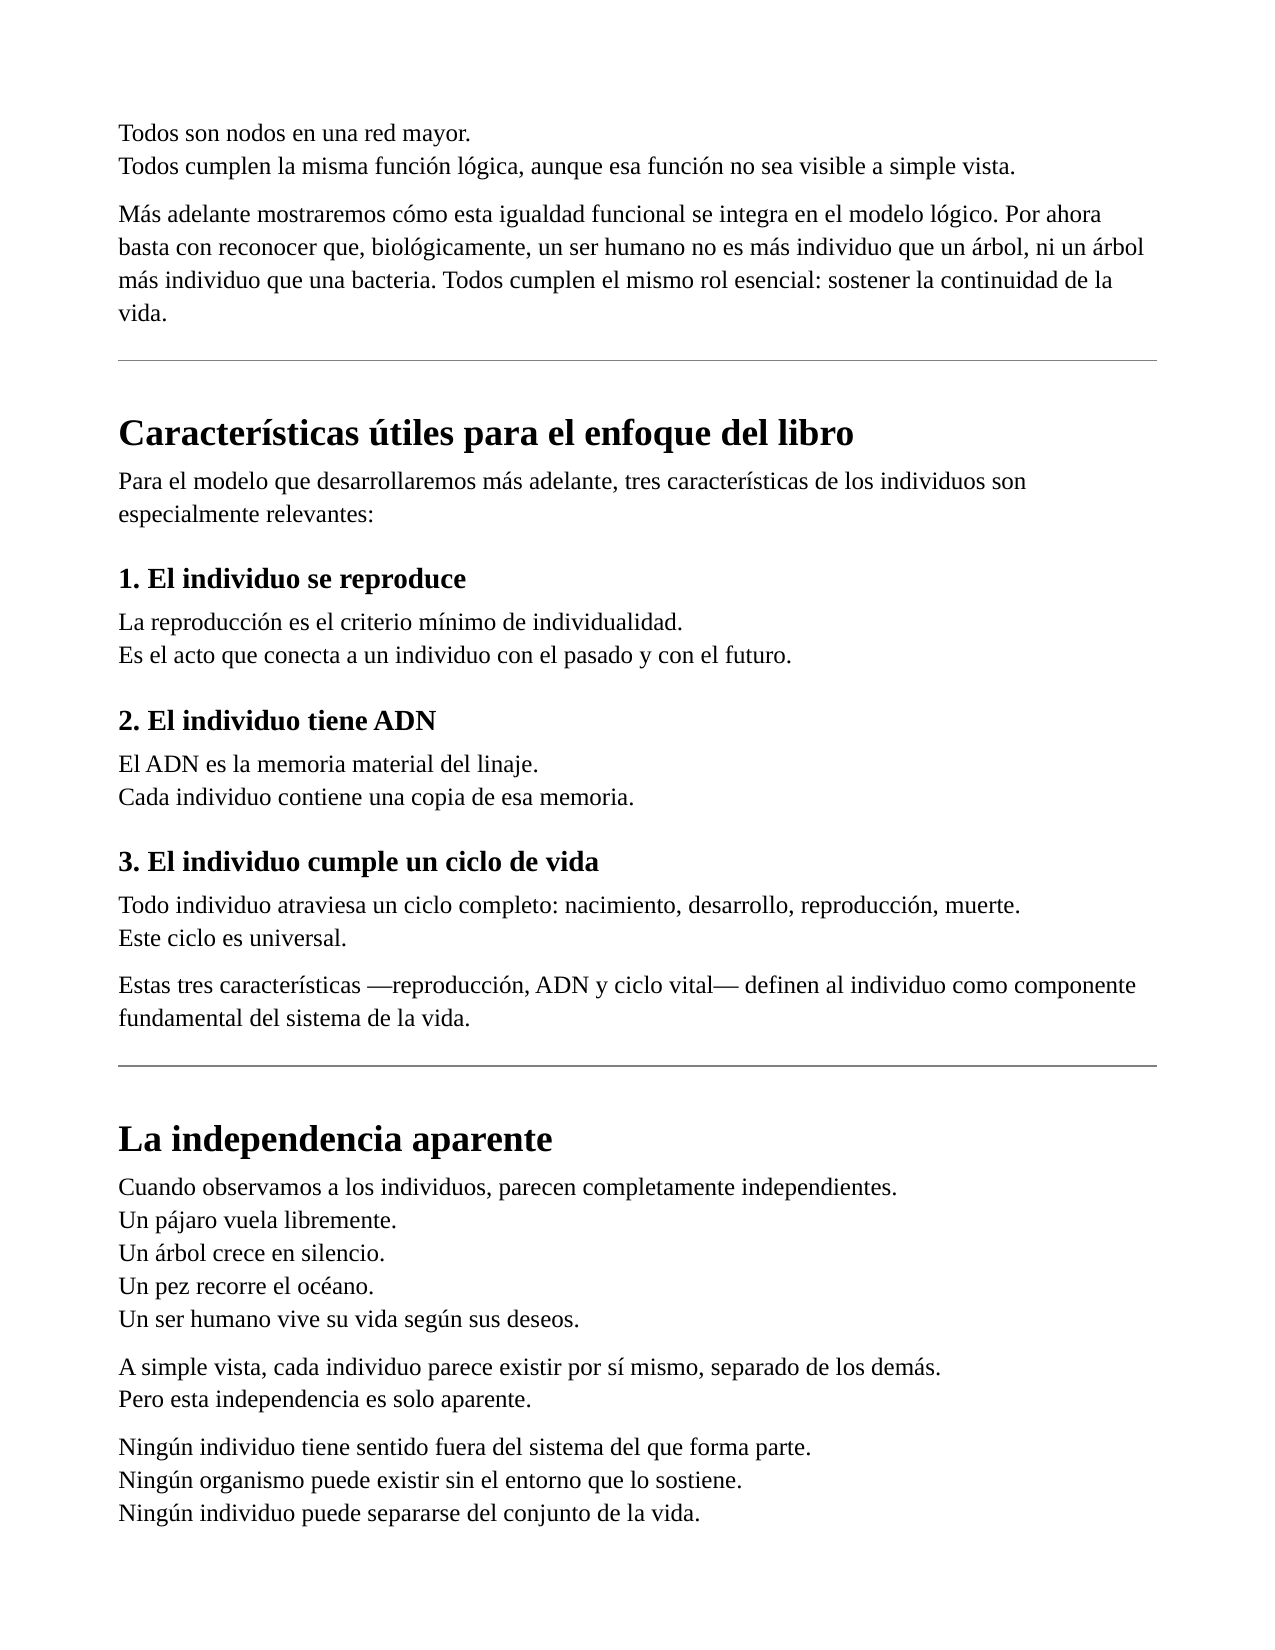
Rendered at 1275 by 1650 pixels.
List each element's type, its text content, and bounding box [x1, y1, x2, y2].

text Todos son nodos en una red mayor. Todos cumplen la misma función lógica, aunque esa función no sea visible a simple vista. [118, 118, 1157, 180]
subtitle La independencia aparente [118, 1116, 1157, 1159]
subtitle 3. El individuo cumple un ciclo de vida [118, 844, 1157, 877]
subtitle 2. El individuo tiene ADN [118, 703, 1157, 736]
text La reproducción es el criterio mínimo de individualidad. Es el acto que conecta a un individuo con el pasado y con el futuro. [118, 607, 1157, 669]
text El ADN es la memoria material del linaje. Cada individuo contiene una copia de esa memoria. [118, 749, 1157, 810]
text Más adelante mostraremos cómo esta igualdad funcional se integra en el modelo lógico. Por ahora basta con reconocer que, biológicamente, un ser humano no es más individuo que un árbol, ni un árbol más individuo que una bacteria. Todos cumplen el mismo rol esencial: sostener la continuidad de la vida. [118, 199, 1157, 327]
text Para el modelo que desarrollaremos más adelante, tres características de los individuos son especialmente relevantes: [118, 466, 1157, 528]
subtitle Características útiles para el enfoque del libro [118, 411, 1157, 454]
text Todo individuo atraviesa un ciclo completo: nacimiento, desarrollo, reproducción, muerte. Este ciclo es universal. [118, 890, 1157, 952]
text Ningún individuo tiene sentido fuera del sistema del que forma parte. Ningún organismo puede existir sin el entorno que lo sostiene. Ningún individuo puede separarse del conjunto de la vida. [118, 1432, 1157, 1527]
text Estas tres características —reproducción, ADN y ciclo vital— definen al individuo como componente fundamental del sistema de la vida. [118, 971, 1157, 1032]
text A simple vista, cada individuo parece existir por sí mismo, separado de los demás. Pero esta independencia es solo aparente. [118, 1352, 1157, 1413]
text Cuando observamos a los individuos, parecen completamente independientes. Un pájaro vuela libremente. Un árbol crece en silencio. Un pez recorre el océano. Un ser humano vive su vida según sus deseos. [118, 1172, 1157, 1333]
subtitle 1. El individuo se reproduce [118, 561, 1157, 595]
